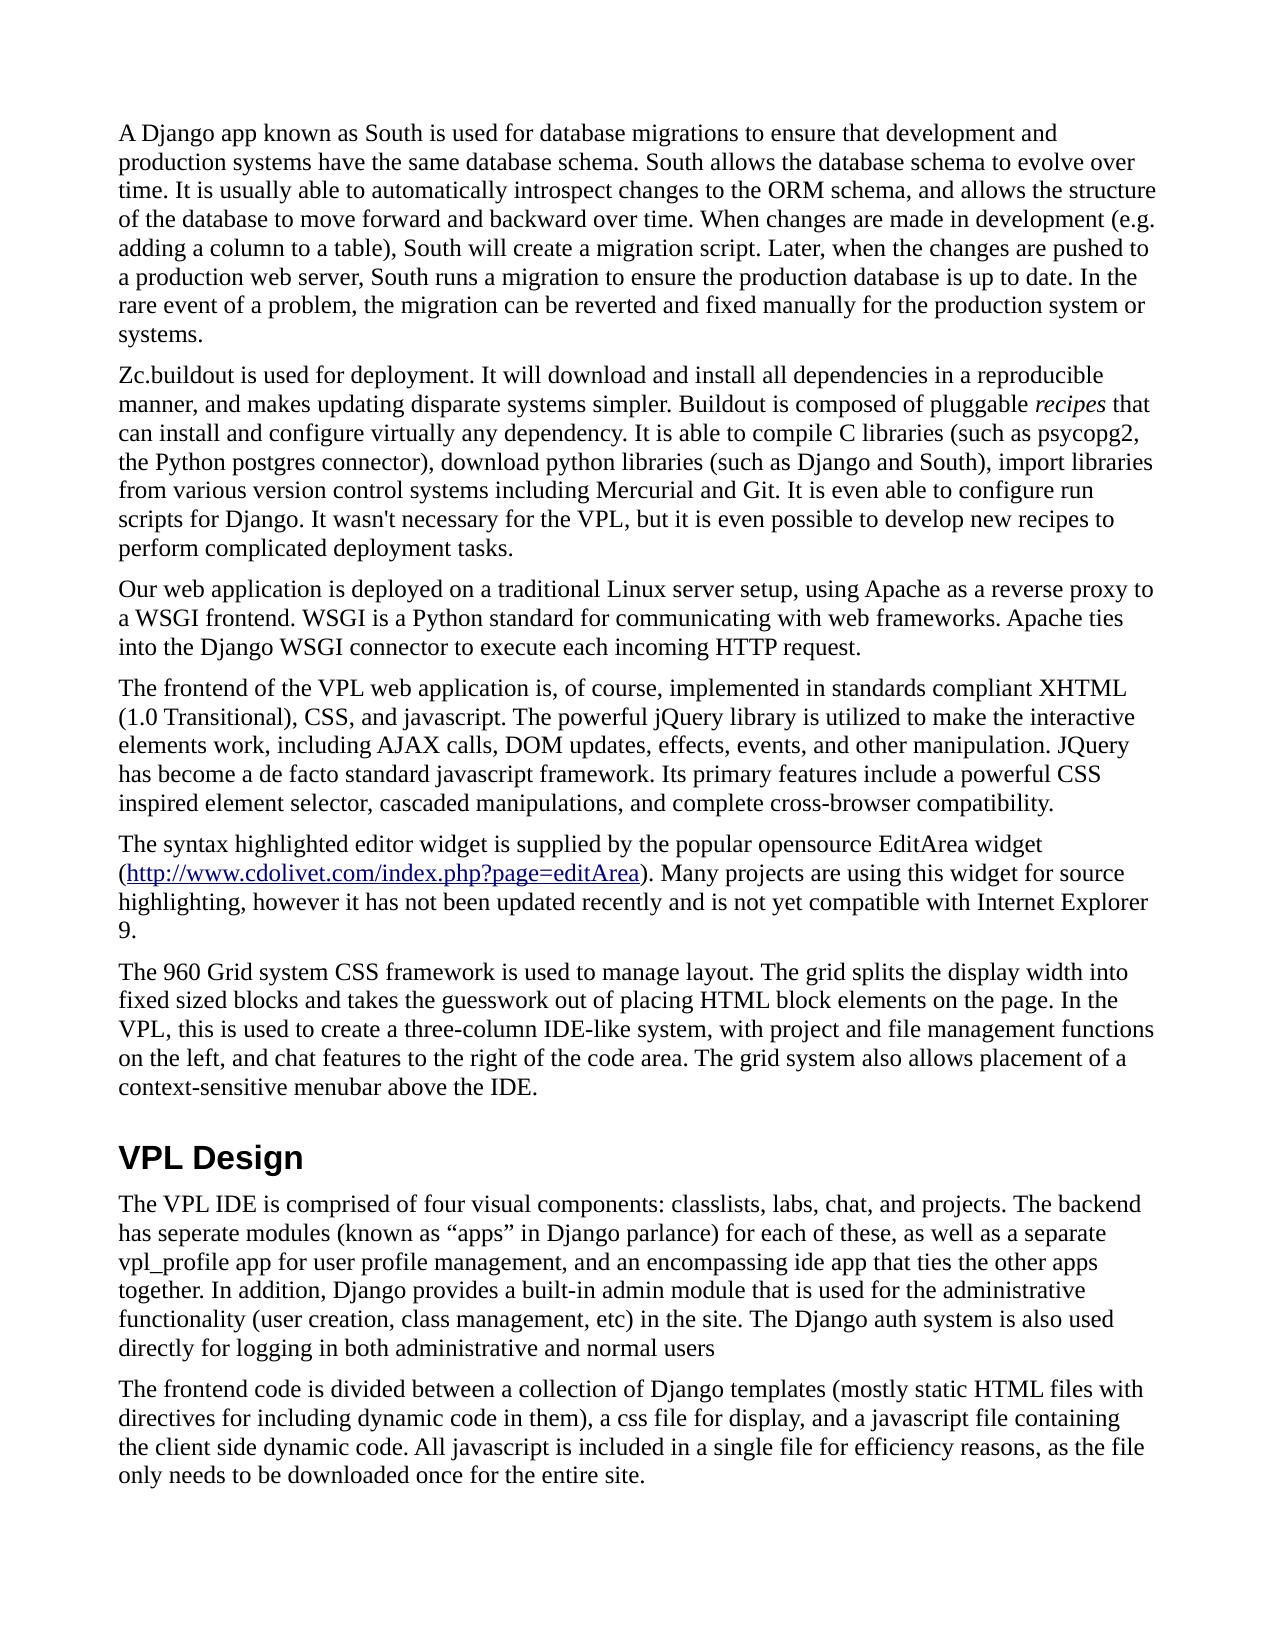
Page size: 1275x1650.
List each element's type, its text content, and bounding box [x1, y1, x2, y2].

subtitle VPL Design [118, 1138, 1157, 1177]
text The VPL IDE is comprised of four visual components: classlists, labs, chat, and projects. The backend has seperate modules (known as “apps” in Django parlance) for each of these, as well as a separate vpl_profile app for user profile management, and an encompassing ide app that ties the other apps together. In addition, Django provides a built-in admin module that is used for the administrative functionality (user creation, class management, etc) in the site. The Django auth system is also used directly for logging in both administrative and normal users [118, 1189, 1157, 1362]
text The frontend code is divided between a collection of Django templates (mostly static HTML files with directives for including dynamic code in them), a css file for display, and a javascript file containing the client side dynamic code. All javascript is included in a single file for efficiency reasons, as the file only needs to be downloaded once for the entire site. [118, 1374, 1157, 1489]
text The frontend of the VPL web application is, of course, implemented in standards compliant XHTML (1.0 Transitional), CSS, and javascript. The powerful jQuery library is utilized to make the interactive elements work, including AJAX calls, DOM updates, effects, events, and other manipulation. JQuery has become a de facto standard javascript framework. Its primary features include a powerful CSS inspired element selector, cascaded manipulations, and complete cross-browser compatibility. [118, 673, 1157, 817]
text The 960 Grid system CSS framework is used to manage layout. The grid splits the display width into fixed sized blocks and takes the guesswork out of placing HTML block elements on the page. In the VPL, this is used to create a three-column IDE-like system, with project and file management functions on the left, and chat features to the right of the code area. The grid system also allows placement of a context-sensitive menubar above the IDE. [118, 957, 1157, 1101]
text The syntax highlighted editor widget is supplied by the popular opensource EditArea widget (http://www.cdolivet.com/index.php?page=editArea). Many projects are using this widget for source highlighting, however it has not been updated recently and is not yet compatible with Internet Explorer 9. [118, 829, 1157, 944]
text A Django app known as South is used for database migrations to ensure that development and production systems have the same database schema. South allows the database schema to evolve over time. It is usually able to automatically introspect changes to the ORM schema, and allows the structure of the database to move forward and backward over time. When changes are made in development (e.g. adding a column to a table), South will create a migration script. Later, when the changes are pushed to a production web server, South runs a migration to ensure the production database is up to date. In the rare event of a problem, the migration can be reverted and fixed manually for the production system or systems. [118, 118, 1157, 348]
text Zc.buildout is used for deployment. It will download and install all dependencies in a reproducible manner, and makes updating disparate systems simpler. Buildout is composed of pluggable recipes that can install and configure virtually any dependency. It is able to compile C libraries (such as psycopg2, the Python postgres connector), download python libraries (such as Django and South), import libraries from various version control systems including Mercurial and Git. It is even able to configure run scripts for Django. It wasn't necessary for the VPL, but it is even possible to develop new recipes to perform complicated deployment tasks. [118, 361, 1157, 562]
text Our web application is deployed on a traditional Linux server setup, using Apache as a reverse proxy to a WSGI frontend. WSGI is a Python standard for communicating with web frameworks. Apache ties into the Django WSGI connector to execute each incoming HTTP request. [118, 574, 1157, 661]
